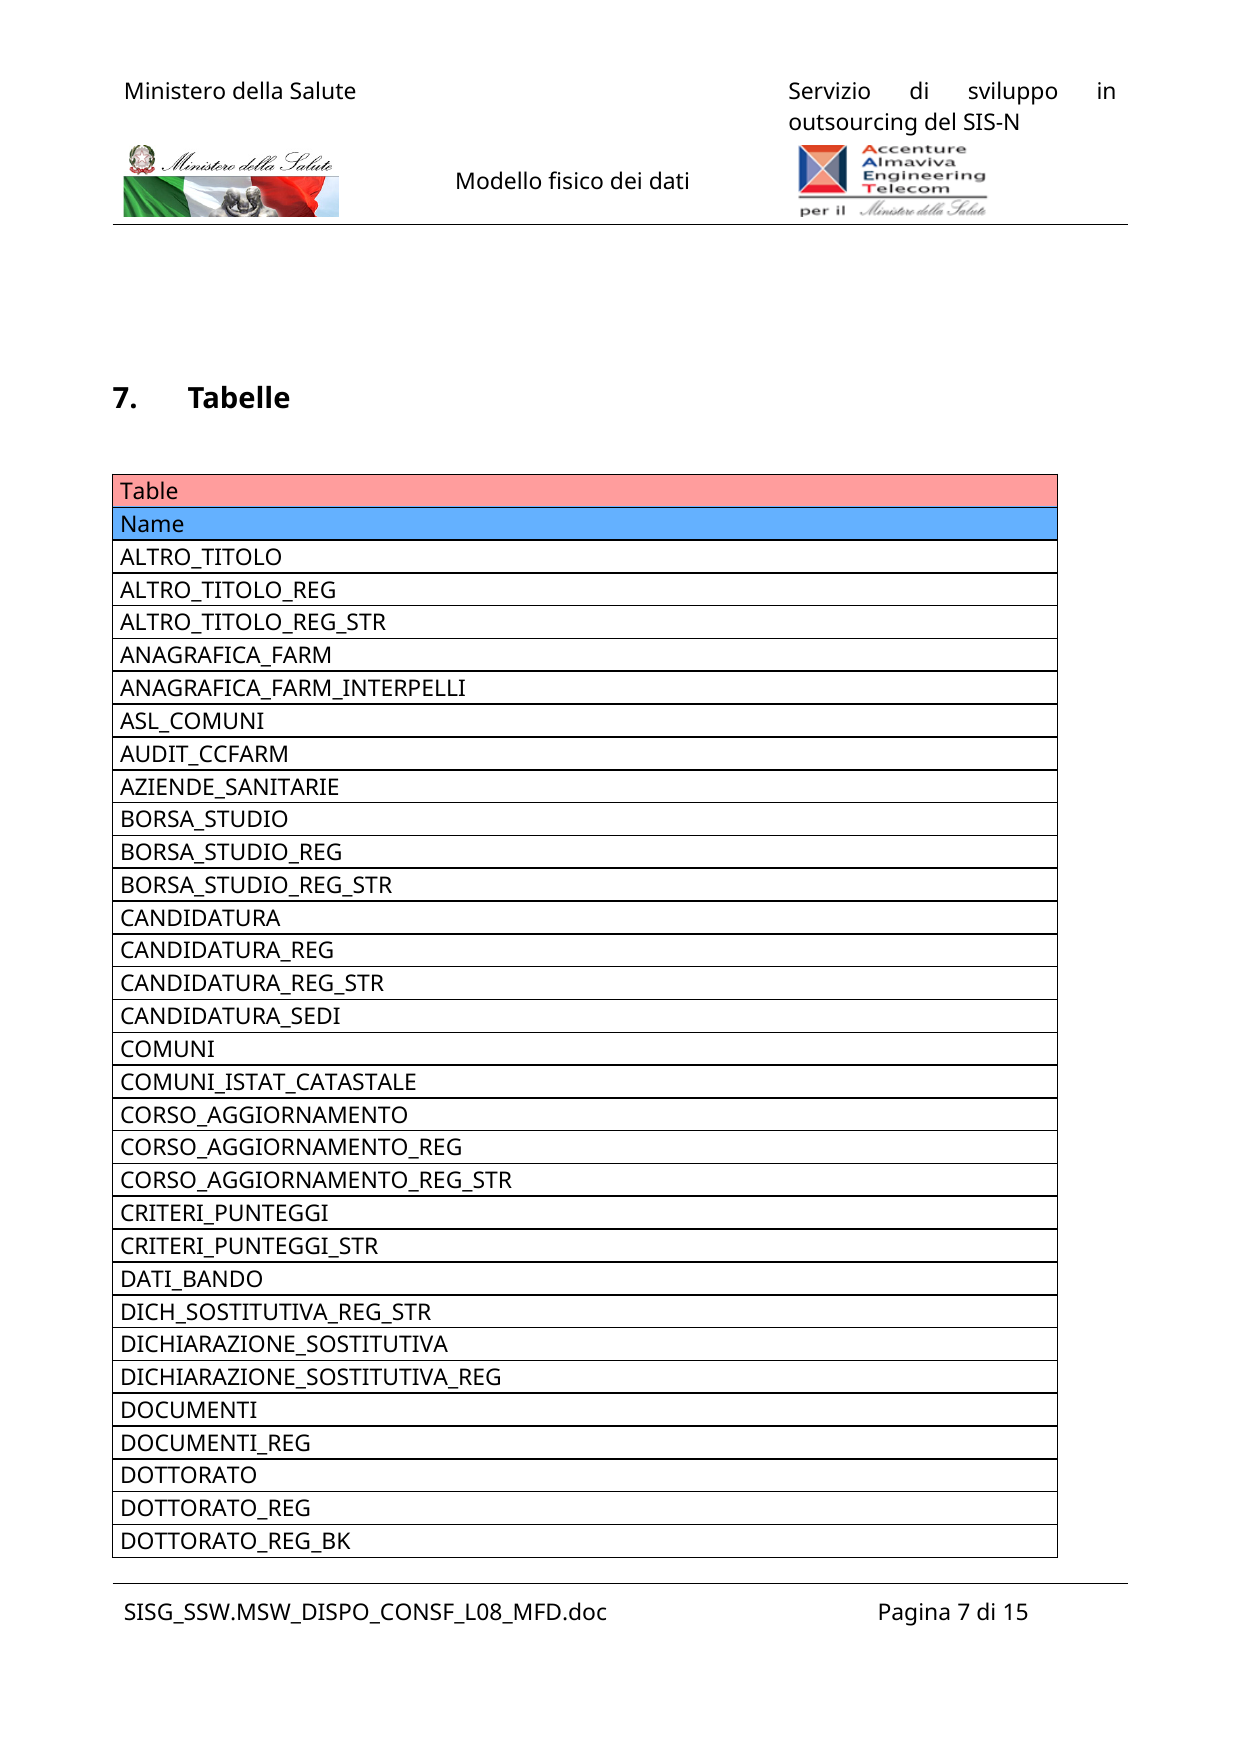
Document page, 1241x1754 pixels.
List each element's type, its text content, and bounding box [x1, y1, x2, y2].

table_cell DICH_SOSTITUTIVA_REG_STR [113, 1296, 1057, 1327]
table_cell DICHIARAZIONE_SOSTITUTIVA [113, 1328, 1057, 1359]
table_cell DOTTORATO_REG [113, 1492, 1057, 1523]
table_cell COMUNI [113, 1033, 1057, 1064]
table_cell DOCUMENTI [113, 1394, 1057, 1425]
table_cell ALTRO_TITOLO_REG [113, 574, 1057, 605]
table_cell BORSA_STUDIO_REG_STR [113, 869, 1057, 900]
subtitle Tabelle [112, 378, 1128, 417]
table_cell CRITERI_PUNTEGGI [113, 1197, 1057, 1228]
table_cell ASL_COMUNI [113, 705, 1057, 736]
table_cell ALTRO_TITOLO [113, 541, 1057, 572]
table_cell DICHIARAZIONE_SOSTITUTIVA_REG [113, 1361, 1057, 1392]
table_cell DOCUMENTI_REG [113, 1427, 1057, 1458]
table_header Table [113, 475, 1057, 506]
table_cell AUDIT_CCFARM [113, 738, 1057, 769]
table_cell CORSO_AGGIORNAMENTO_REG [113, 1131, 1057, 1163]
table_cell CANDIDATURA_REG_STR [113, 967, 1057, 998]
table_cell CORSO_AGGIORNAMENTO_REG_STR [113, 1164, 1057, 1195]
table_cell DOTTORATO_REG_BK [113, 1525, 1057, 1556]
table_cell COMUNI_ISTAT_CATASTALE [113, 1066, 1057, 1097]
table_cell CRITERI_PUNTEGGI_STR [113, 1230, 1057, 1261]
table_cell DOTTORATO [113, 1460, 1057, 1491]
table_cell CANDIDATURA_REG [113, 935, 1057, 966]
table_cell DATI_BANDO [113, 1263, 1057, 1294]
table_cell CANDIDATURA [113, 902, 1057, 933]
table_cell CORSO_AGGIORNAMENTO [113, 1099, 1057, 1130]
table_cell BORSA_STUDIO_REG [113, 836, 1057, 867]
table_cell BORSA_STUDIO [113, 803, 1057, 834]
table_cell ANAGRAFICA_FARM [113, 639, 1057, 670]
table_cell ANAGRAFICA_FARM_INTERPELLI [113, 672, 1057, 703]
table_cell ALTRO_TITOLO_REG_STR [113, 606, 1057, 638]
table_cell Name [113, 508, 1057, 539]
table_cell AZIENDE_SANITARIE [113, 771, 1057, 802]
table_cell CANDIDATURA_SEDI [113, 1000, 1057, 1031]
